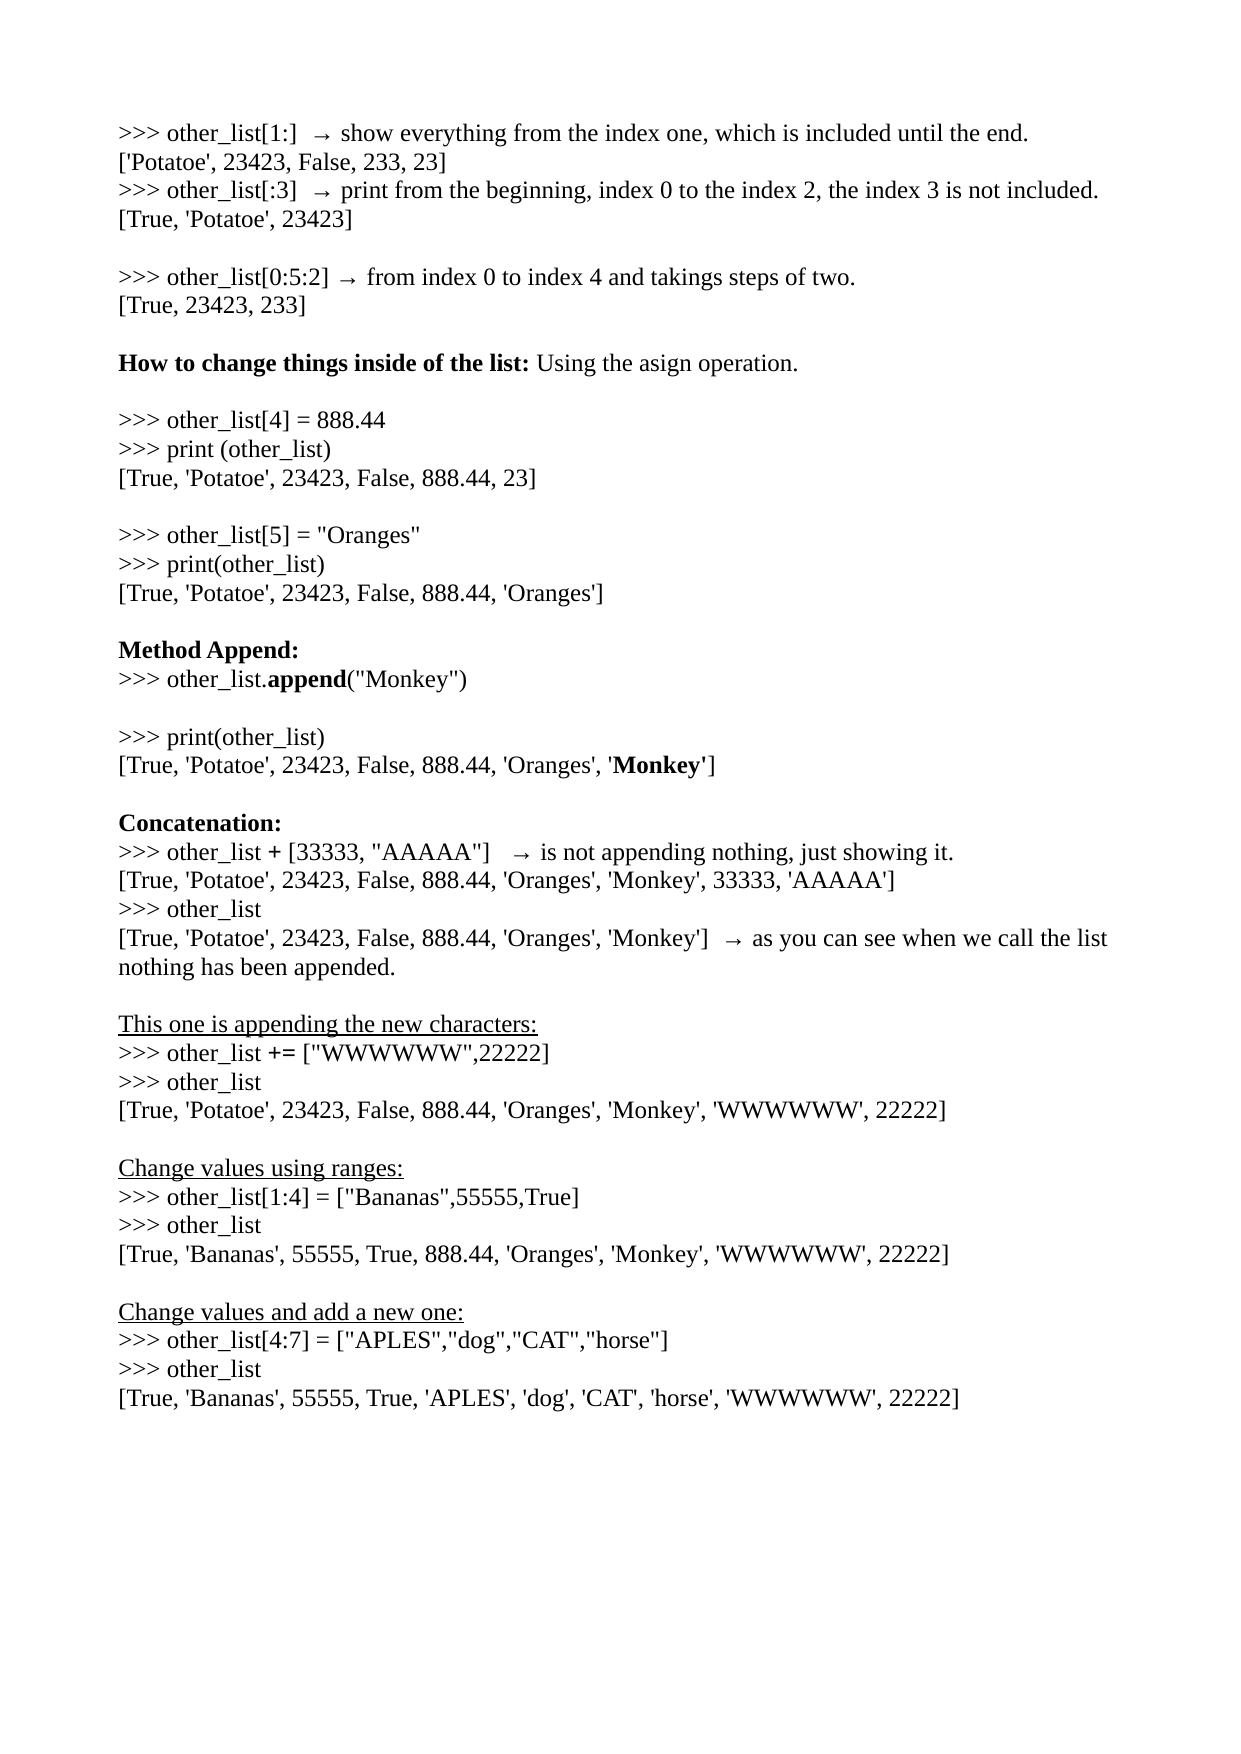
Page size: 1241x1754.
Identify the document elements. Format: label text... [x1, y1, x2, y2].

text [True, 'Potatoe', 23423, False, 888.44, 'Oranges', 'Monkey', 33333, 'AAAAA'] [118, 866, 1122, 894]
text ['Potatoe', 23423, False, 233, 23] [118, 147, 1122, 176]
text Change values using ranges: [118, 1153, 1122, 1182]
text >>> other_list[1:4] = ["Bananas",55555,True] [118, 1182, 1122, 1211]
text [True, 'Potatoe', 23423, False, 888.44, 'Oranges'] [118, 578, 1122, 607]
text [True, 'Potatoe', 23423, False, 888.44, 23] [118, 463, 1122, 492]
text >>> other_list += ["WWWWWW",22222] [118, 1038, 1122, 1067]
text >>> other_list + [33333, "AAAAA"] → is not appending nothing, just showing it. [118, 837, 1122, 866]
text >>> other_list [118, 1354, 1122, 1383]
text >>> other_list[:3] → print from the beginning, index 0 to the index 2, the index 3 is not included. [118, 176, 1122, 204]
text >>> print(other_list) [118, 549, 1122, 578]
text >>> other_list[4] = 888.44 [118, 406, 1122, 434]
text >>> other_list [118, 1211, 1122, 1239]
text >>> print(other_list) [118, 722, 1122, 751]
text >>> other_list[0:5:2] → from index 0 to index 4 and takings steps of two. [118, 262, 1122, 291]
text Method Append: [118, 636, 1122, 664]
text [True, 'Bananas', 55555, True, 888.44, 'Oranges', 'Monkey', 'WWWWWW', 22222] [118, 1239, 1122, 1268]
text >>> other_list[1:] → show everything from the index one, which is included until the end. [118, 118, 1122, 147]
text >>> print (other_list) [118, 434, 1122, 463]
text >>> other_list.append("Monkey") [118, 664, 1122, 693]
text Change values and add a new one: [118, 1297, 1122, 1326]
text This one is appending the new characters: [118, 1009, 1122, 1038]
text >>> other_list[5] = "Oranges" [118, 521, 1122, 549]
text [True, 'Potatoe', 23423, False, 888.44, 'Oranges', 'Monkey'] → as you can see when we call the list nothing has been appended. [118, 923, 1122, 981]
text [True, 23423, 233] [118, 291, 1122, 319]
text >>> other_list[4:7] = ["APLES","dog","CAT","horse"] [118, 1326, 1122, 1354]
text [True, 'Potatoe', 23423] [118, 204, 1122, 233]
text >>> other_list [118, 1067, 1122, 1096]
text [True, 'Bananas', 55555, True, 'APLES', 'dog', 'CAT', 'horse', 'WWWWWW', 22222] [118, 1383, 1122, 1412]
text Concatenation: [118, 808, 1122, 837]
text [True, 'Potatoe', 23423, False, 888.44, 'Oranges', 'Monkey'] [118, 751, 1122, 779]
text [True, 'Potatoe', 23423, False, 888.44, 'Oranges', 'Monkey', 'WWWWWW', 22222] [118, 1096, 1122, 1124]
text >>> other_list [118, 894, 1122, 923]
text How to change things inside of the list: Using the asign operation. [118, 348, 1122, 377]
